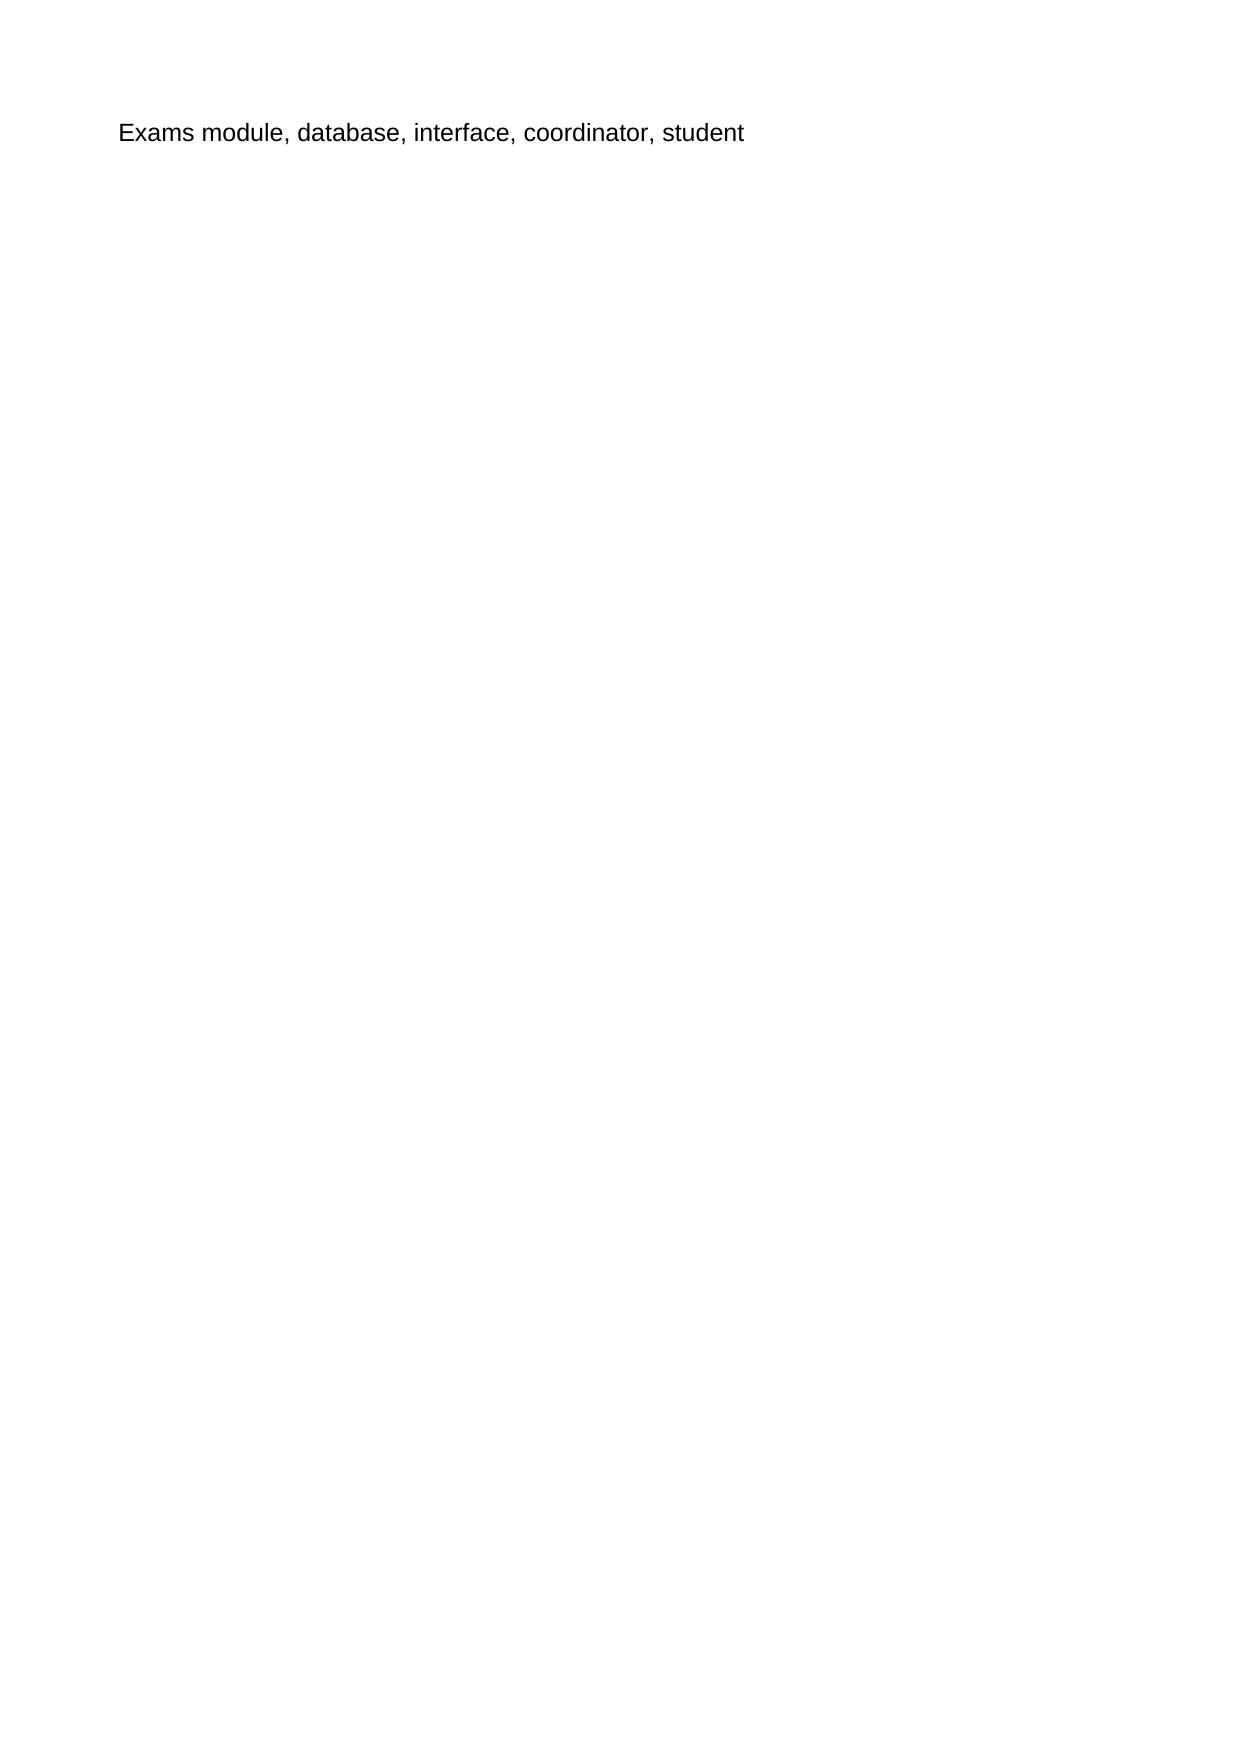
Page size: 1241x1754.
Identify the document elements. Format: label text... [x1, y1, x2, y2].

text Exams module, database, interface, coordinator, student [118, 118, 1122, 147]
